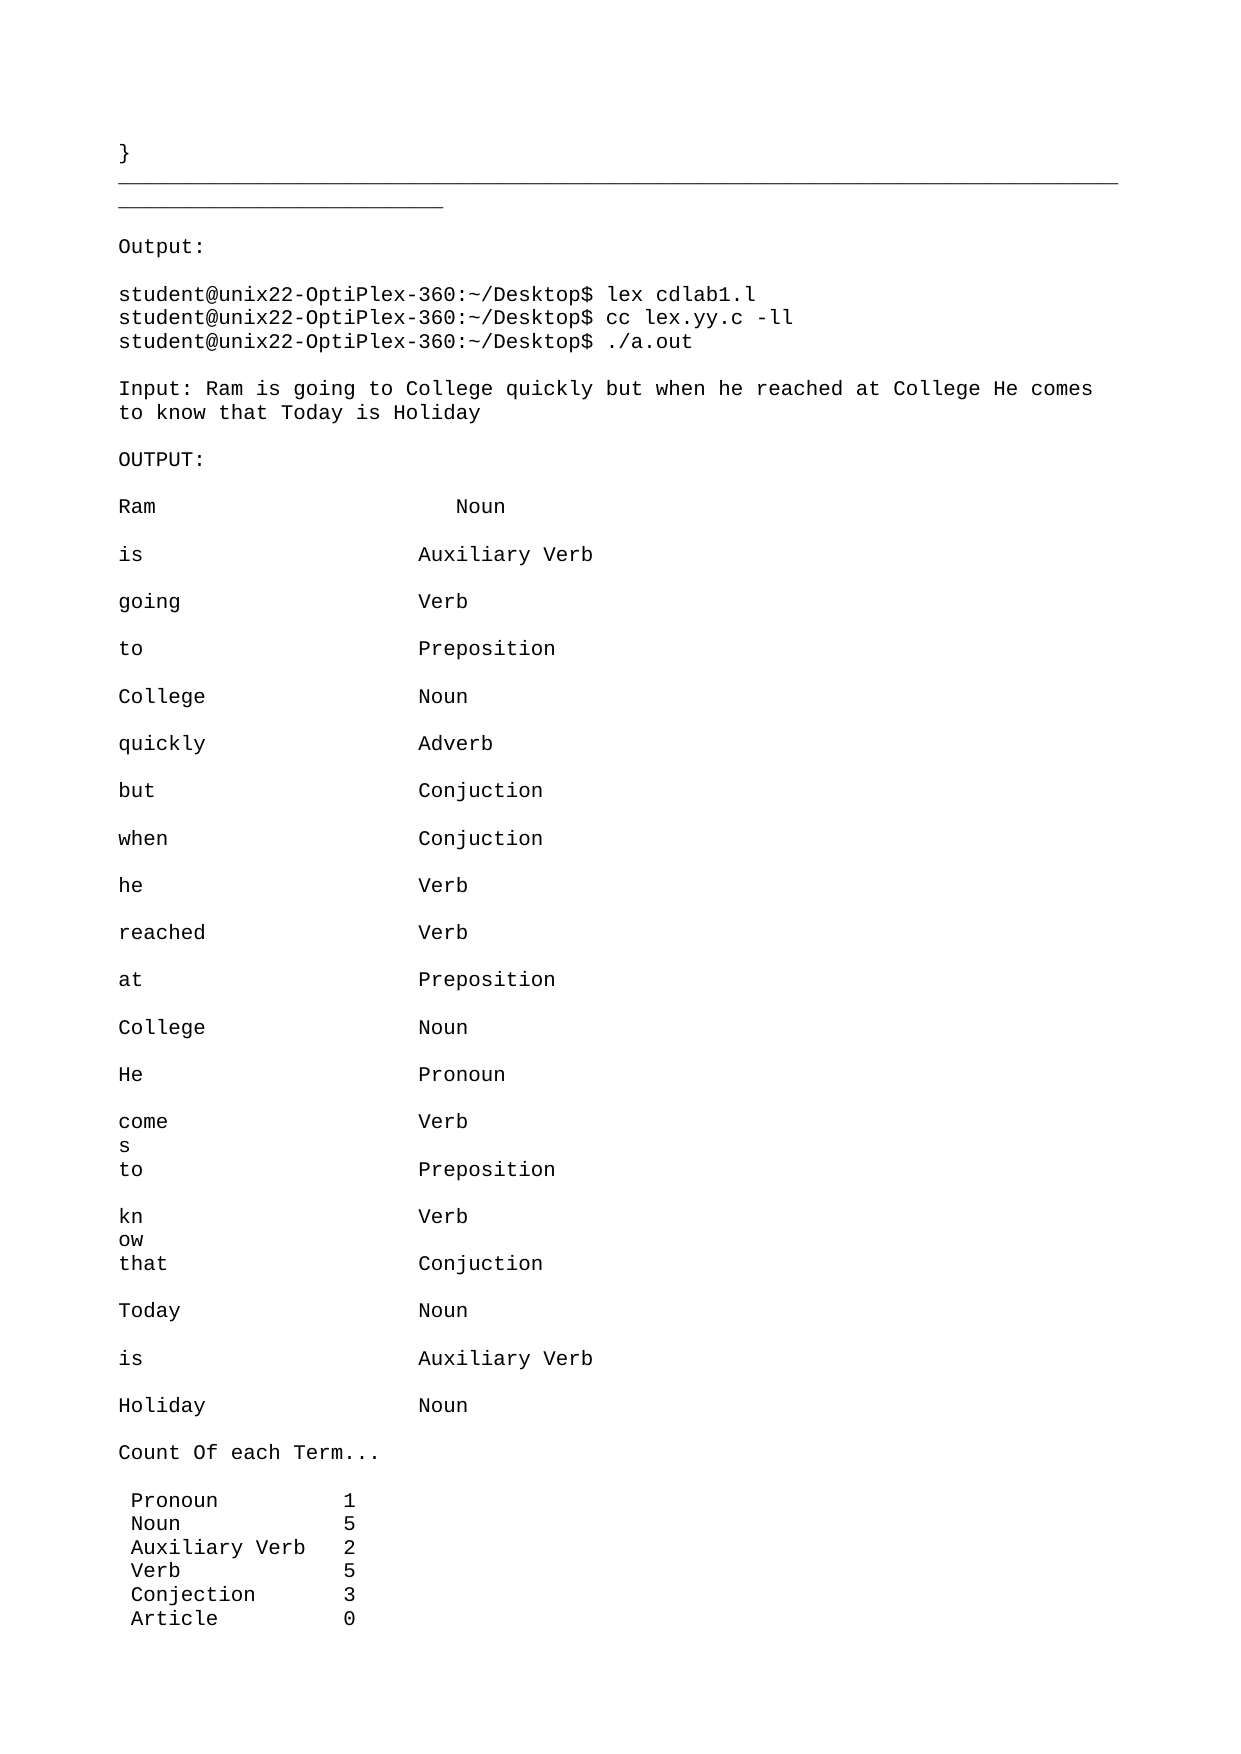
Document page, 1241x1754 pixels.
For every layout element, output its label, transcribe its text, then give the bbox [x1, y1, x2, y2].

text Noun 5 [118, 1513, 1122, 1537]
text going Verb [118, 591, 1122, 615]
text } [118, 142, 1122, 165]
text Input: Ram is going to College quickly but when he reached at College He comes to know that Today is Holiday [118, 378, 1122, 426]
text Output: [118, 236, 1122, 260]
text to Preposition [118, 1158, 1122, 1182]
text come Verb [118, 1111, 1122, 1135]
text when Conjuction [118, 827, 1122, 851]
text __________________________________________________________________________________________________________ [118, 165, 1122, 213]
text Auxiliary Verb 2 [118, 1537, 1122, 1561]
text is Auxiliary Verb [118, 1348, 1122, 1371]
text Pronoun 1 [118, 1489, 1122, 1513]
text Holiday Noun [118, 1395, 1122, 1419]
text kn Verb [118, 1206, 1122, 1229]
text that Conjuction [118, 1253, 1122, 1277]
text OUTPUT: [118, 449, 1122, 473]
text at Preposition [118, 969, 1122, 993]
text College Noun [118, 1017, 1122, 1040]
text student@unix22-OptiPlex-360:~/Desktop$ cc lex.yy.c -ll [118, 307, 1122, 331]
text is Auxiliary Verb [118, 544, 1122, 567]
text s [118, 1135, 1122, 1158]
text ow [118, 1229, 1122, 1253]
text He Pronoun [118, 1064, 1122, 1088]
text student@unix22-OptiPlex-360:~/Desktop$ lex cdlab1.l [118, 284, 1122, 307]
text quickly Adverb [118, 733, 1122, 757]
text Article 0 [118, 1608, 1122, 1631]
text Ram Noun [118, 496, 1122, 520]
text he Verb [118, 875, 1122, 898]
text Verb 5 [118, 1561, 1122, 1584]
text but Conjuction [118, 780, 1122, 804]
text College Noun [118, 686, 1122, 709]
text Today Noun [118, 1300, 1122, 1324]
text Conjection 3 [118, 1584, 1122, 1608]
text to Preposition [118, 638, 1122, 662]
text reached Verb [118, 922, 1122, 946]
text Count Of each Term... [118, 1442, 1122, 1466]
text student@unix22-OptiPlex-360:~/Desktop$ ./a.out [118, 331, 1122, 354]
